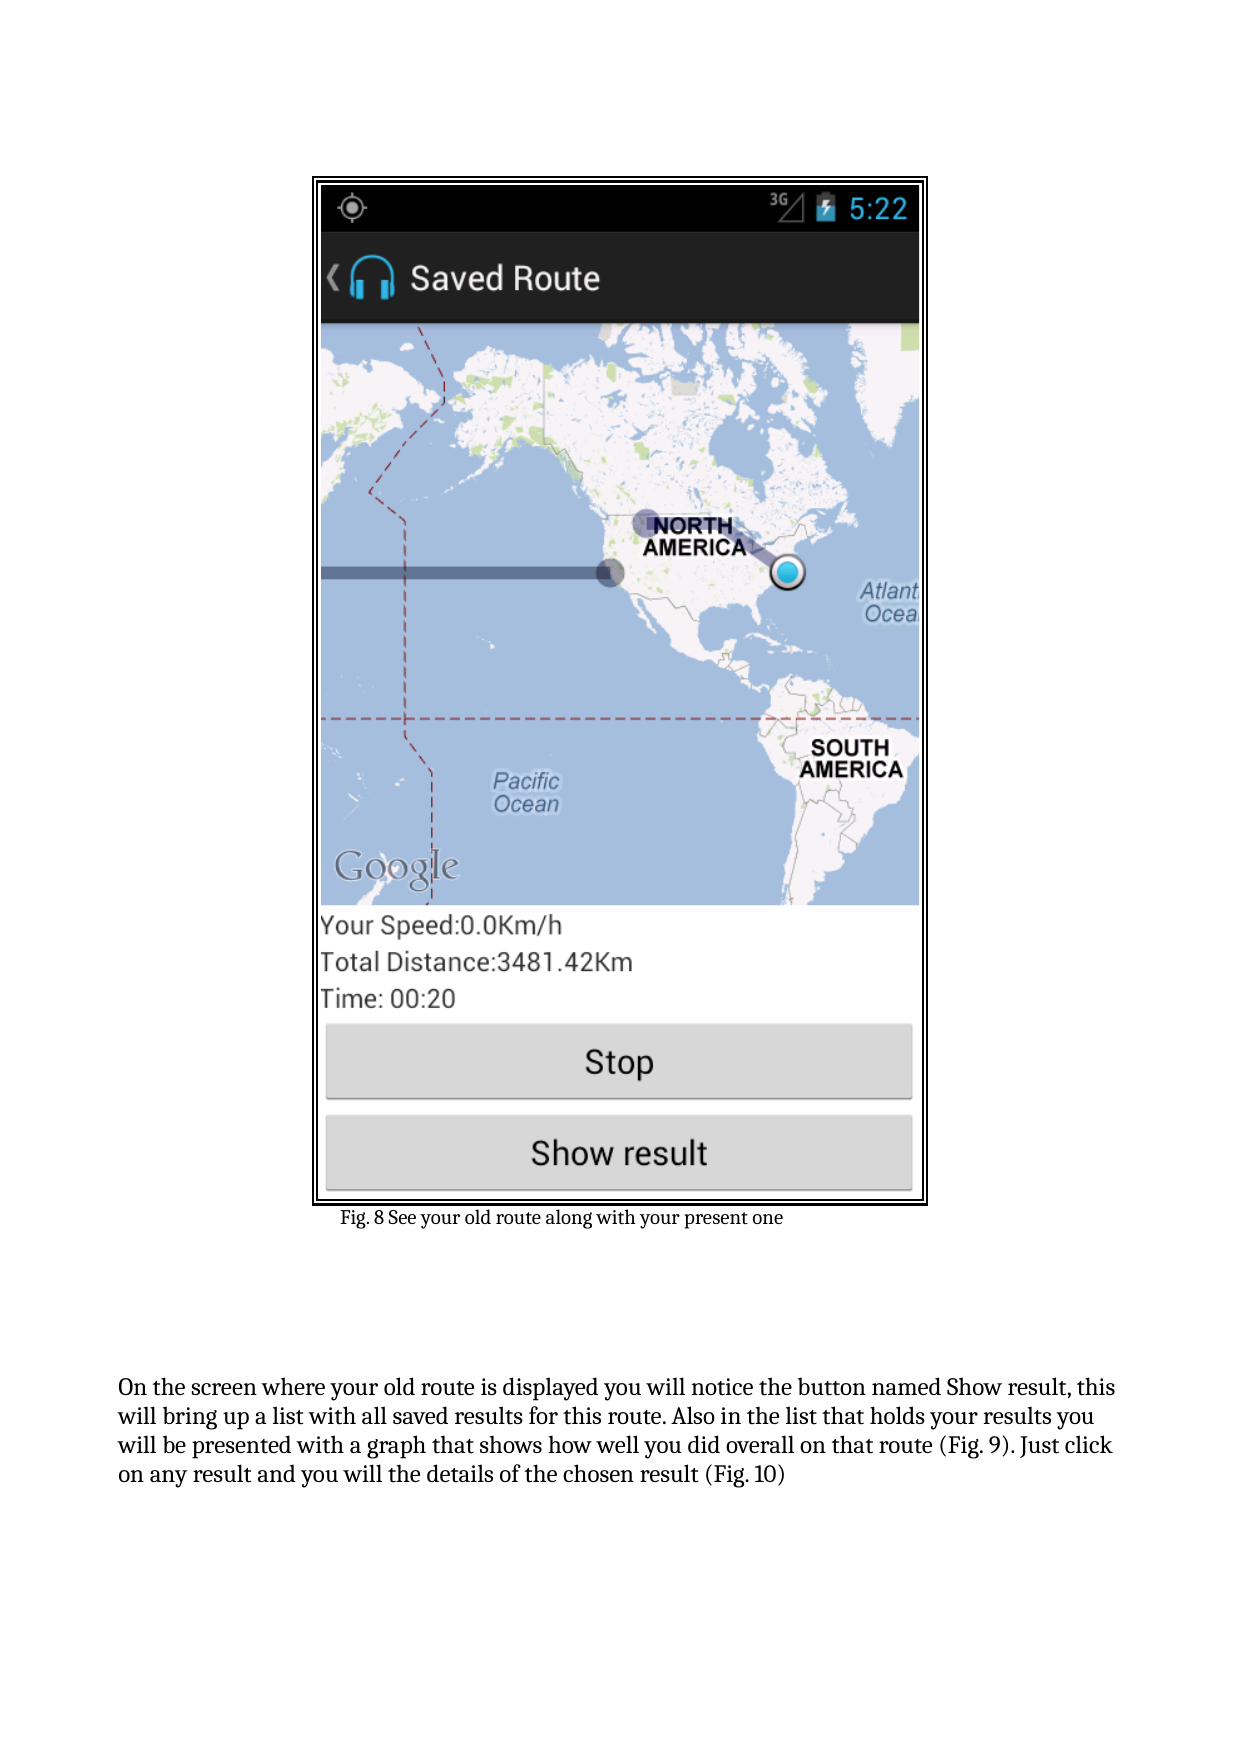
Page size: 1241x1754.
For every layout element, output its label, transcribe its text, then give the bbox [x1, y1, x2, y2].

text On the screen where your old route is displayed you will notice the button named Show result, this will bring up a list with all saved results for this route. Also in the list that holds your results you will be presented with a graph that shows how well you did overall on that route (Fig. 9). Just click on any result and you will the details of the chosen result (Fig. 10) [118, 1373, 1122, 1488]
text Fig. 8 See your old route along with your present one [118, 539, 1122, 1229]
picture [321, 185, 920, 1197]
